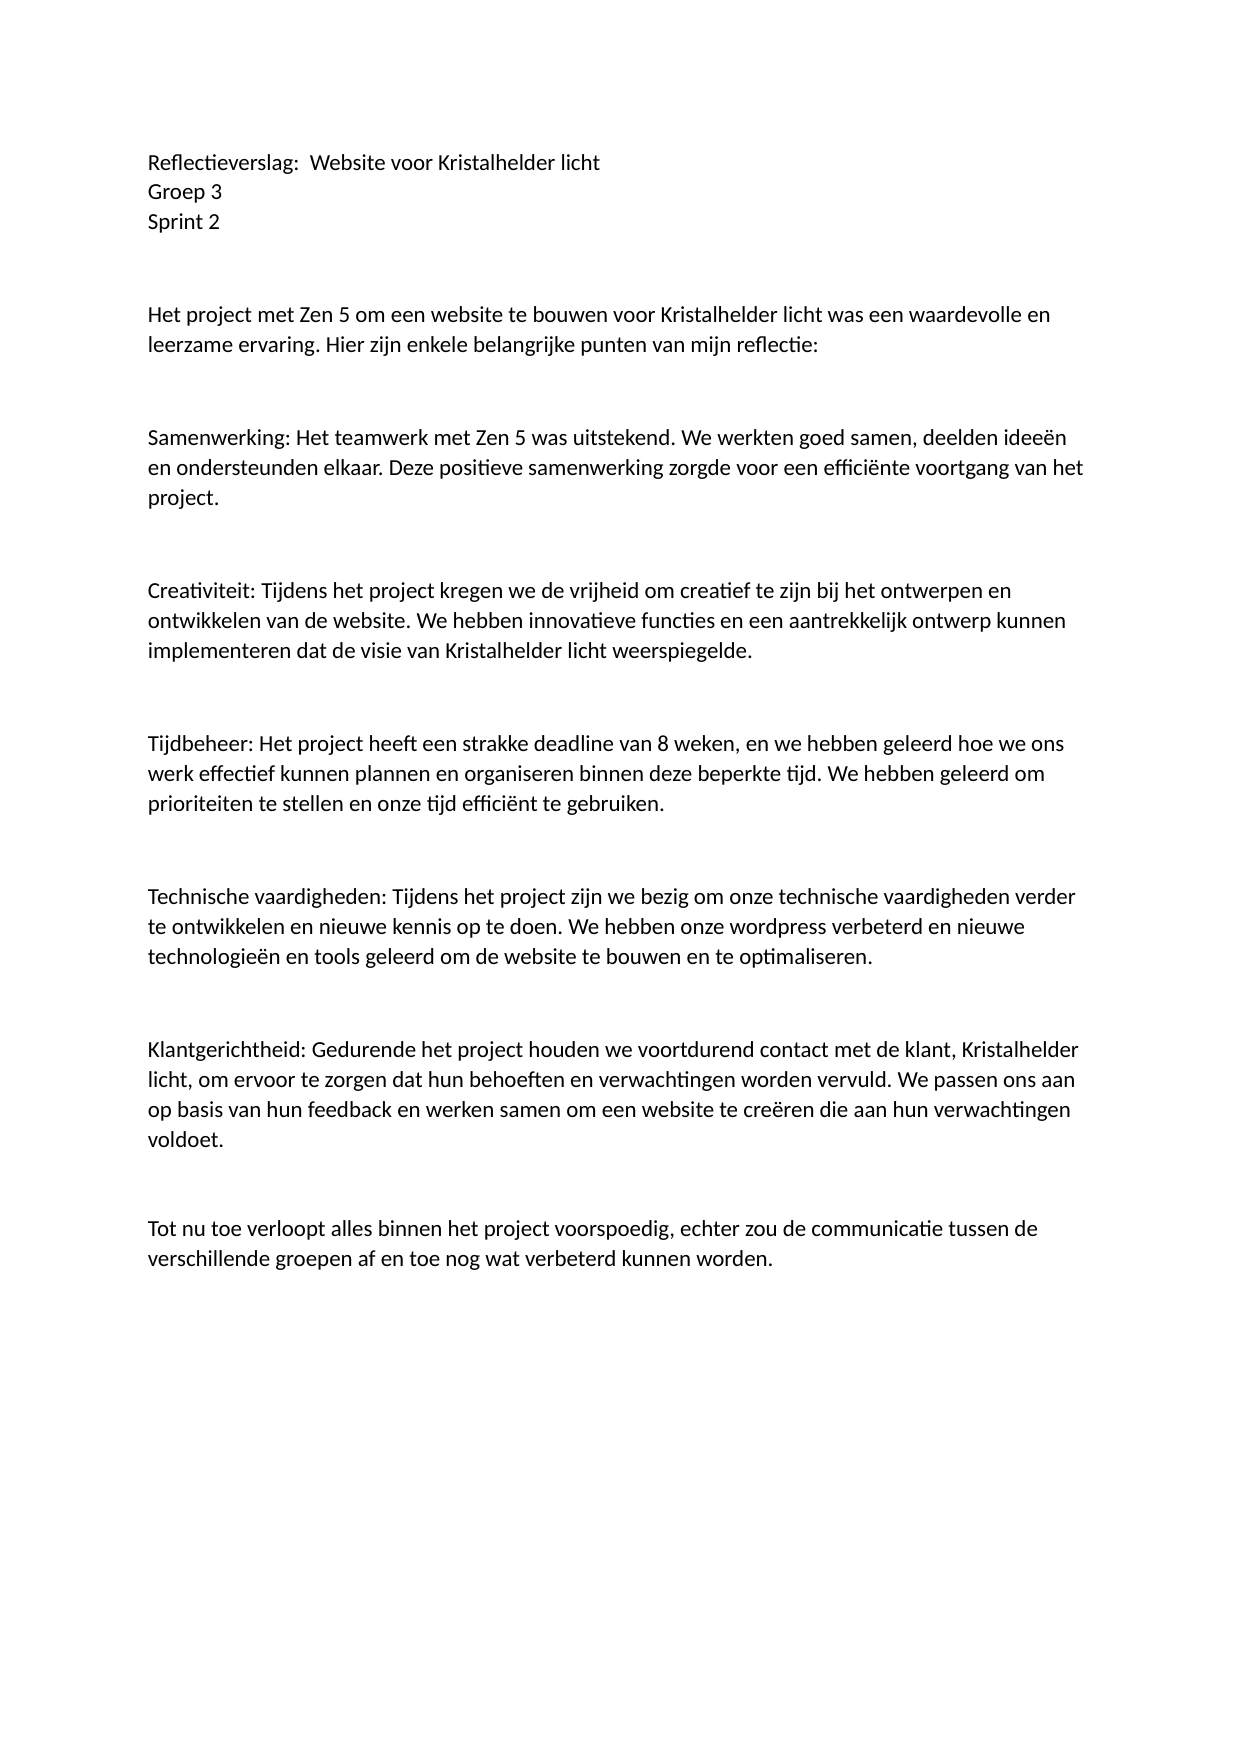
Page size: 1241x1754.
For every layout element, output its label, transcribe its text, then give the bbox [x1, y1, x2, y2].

text Het project met Zen 5 om een website te bouwen voor Kristalhelder licht was een waardevolle en leerzame ervaring. Hier zijn enkele belangrijke punten van mijn reflectie: [148, 301, 1093, 358]
text Creativiteit: Tijdens het project kregen we de vrijheid om creatief te zijn bij het ontwerpen en ontwikkelen van de website. We hebben innovatieve functies en een aantrekkelijk ontwerp kunnen implementeren dat de visie van Kristalhelder licht weerspiegelde. [148, 576, 1093, 664]
text Samenwerking: Het teamwerk met Zen 5 was uitstekend. We werkten goed samen, deelden ideeën en ondersteunden elkaar. Deze positieve samenwerking zorgde voor een efficiënte voortgang van het project. [148, 423, 1093, 511]
text Klantgerichtheid: Gedurende het project houden we voortdurend contact met de klant, Kristalhelder licht, om ervoor te zorgen dat hun behoeften en verwachtingen worden vervuld. We passen ons aan op basis van hun feedback en werken samen om een website te creëren die aan hun verwachtingen voldoet. Tot nu toe verloopt alles binnen het project voorspoedig, echter zou de communicatie tussen de verschillende groepen af en toe nog wat verbeterd kunnen worden. [148, 1035, 1093, 1272]
text Tijdbeheer: Het project heeft een strakke deadline van 8 weken, en we hebben geleerd hoe we ons werk effectief kunnen plannen en organiseren binnen deze beperkte tijd. We hebben geleerd om prioriteiten te stellen en onze tijd efficiënt te gebruiken. [148, 729, 1093, 817]
text Technische vaardigheden: Tijdens het project zijn we bezig om onze technische vaardigheden verder te ontwikkelen en nieuwe kennis op te doen. We hebben onze wordpress verbeterd en nieuwe technologieën en tools geleerd om de website te bouwen en te optimaliseren. [148, 882, 1093, 970]
text Reflectieverslag: Website voor Kristalhelder licht Groep 3 Sprint 2 [148, 148, 1093, 235]
